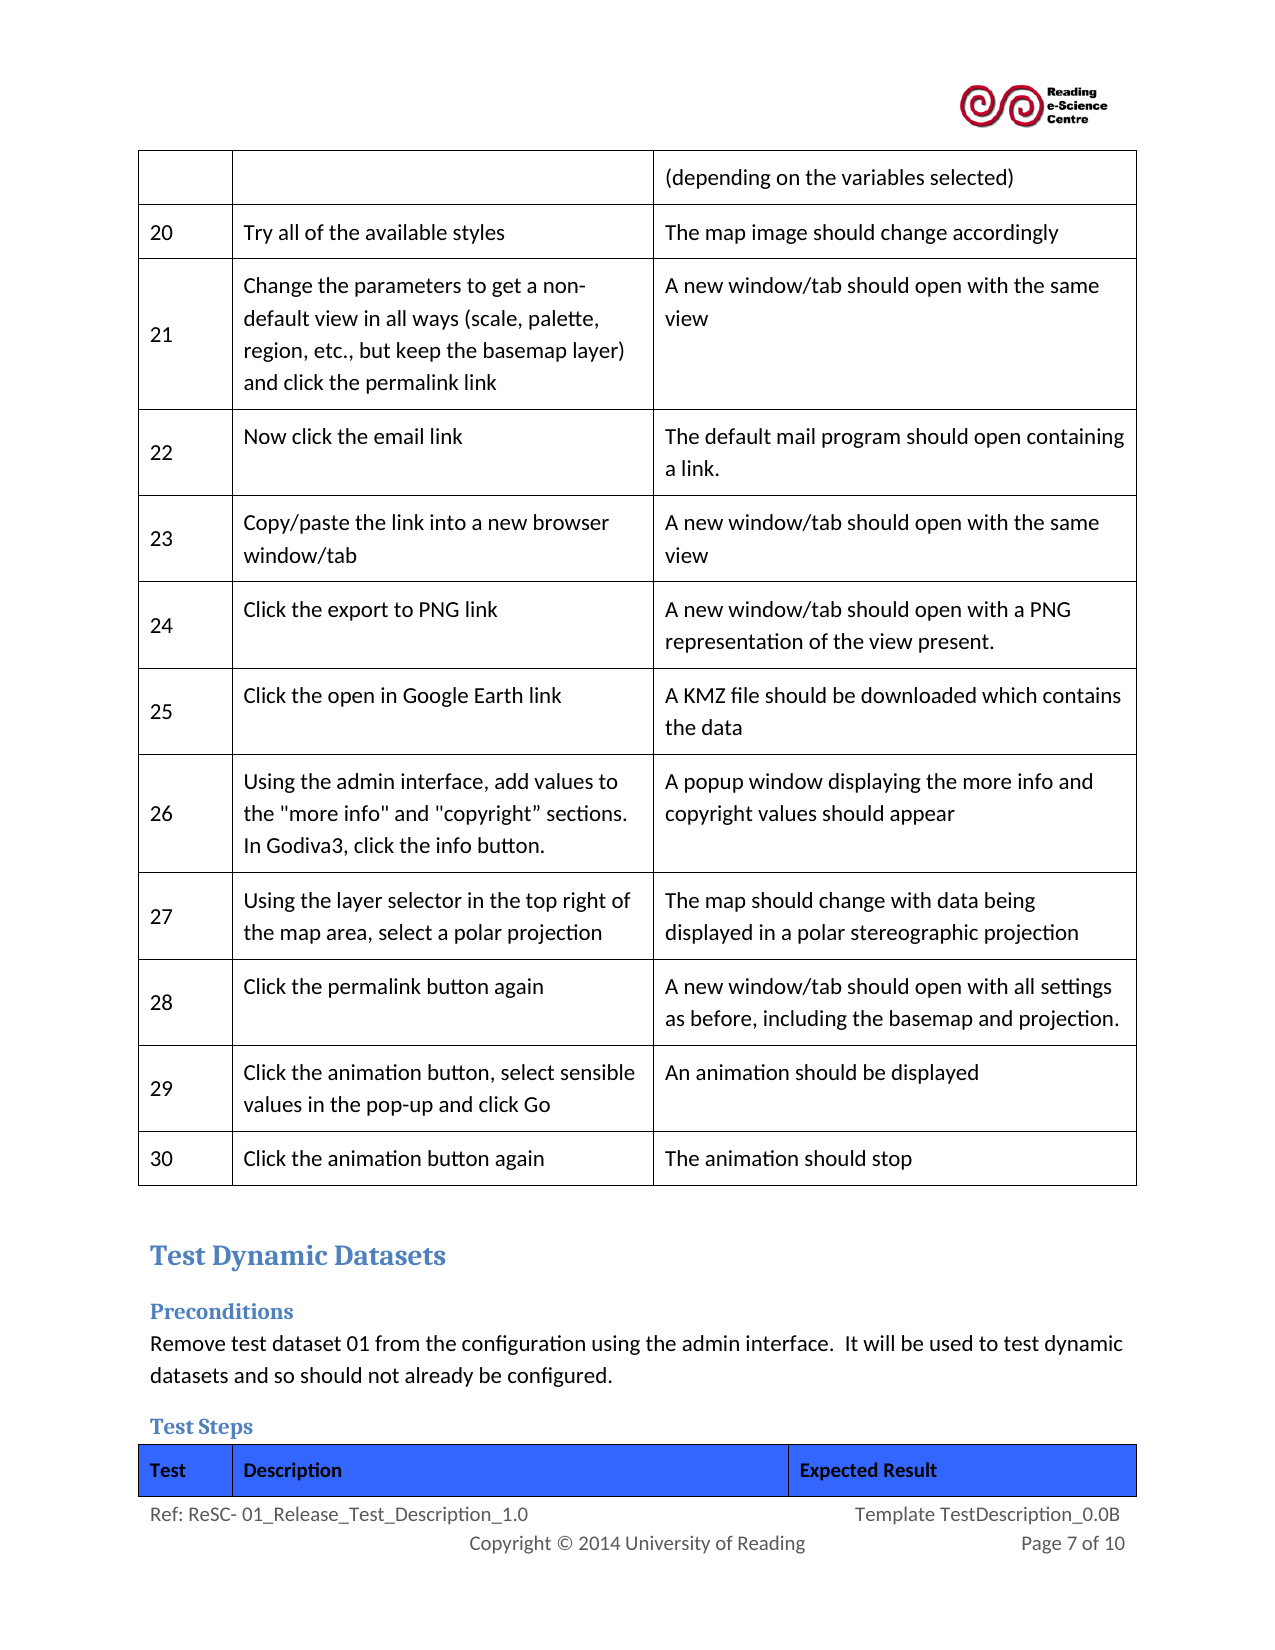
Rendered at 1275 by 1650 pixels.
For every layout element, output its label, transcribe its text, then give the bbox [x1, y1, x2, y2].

subtitle Preconditions [150, 1298, 1125, 1325]
table_cell 20 [139, 205, 232, 258]
table_cell Click the export to PNG link [233, 582, 653, 667]
table_header Expected Result [789, 1445, 1136, 1496]
table_cell 30 [139, 1132, 232, 1185]
table_cell Click the permalink button again [233, 960, 653, 1045]
table_cell Click the animation button, select sensible values in the pop-up and click Go [233, 1046, 653, 1131]
table_cell Click the animation button again [233, 1132, 653, 1185]
table_cell The map image should change accordingly [654, 205, 1136, 258]
table_cell 26 [139, 755, 232, 872]
picture [959, 81, 1110, 131]
table_cell A popup window displaying the more info and copyright values should appear [654, 755, 1136, 872]
table_cell [233, 151, 653, 204]
text Remove test dataset 01 from the configuration using the admin interface. It will be used to test dynamic datasets and so should not already be configured. [150, 1329, 1125, 1389]
table_cell An animation should be displayed [654, 1046, 1136, 1131]
table_cell A new window/tab should open with the same view [654, 259, 1136, 409]
table_cell 25 [139, 669, 232, 754]
table_cell A new window/tab should open with all settings as before, including the basemap and projection. [654, 960, 1136, 1045]
table_header Test [139, 1445, 232, 1496]
table_cell [139, 151, 232, 204]
subtitle Test Steps [150, 1414, 1125, 1440]
table_header Description [233, 1445, 788, 1496]
table_cell A KMZ file should be downloaded which contains the data [654, 669, 1136, 754]
table_cell The default mail program should open containing a link. [654, 410, 1136, 495]
subtitle Test Dynamic Datasets [150, 1239, 1125, 1273]
table_cell Using the admin interface, add values to the "more info" and "copyright” sections. In Godiva3, click the info button. [233, 755, 653, 872]
table_cell Now click the email link [233, 410, 653, 495]
table_cell Click the open in Google Earth link [233, 669, 653, 754]
table_cell A new window/tab should open with the same view [654, 496, 1136, 581]
table_cell The animation should stop [654, 1132, 1136, 1185]
table_cell 27 [139, 873, 232, 958]
table_cell Change the parameters to get a non-default view in all ways (scale, palette, region, etc., but keep the basemap layer) and click the permalink link [233, 259, 653, 409]
table_cell 28 [139, 960, 232, 1045]
table_cell The map should change with data being displayed in a polar stereographic projection [654, 873, 1136, 958]
table_cell Using the layer selector in the top right of the map area, select a polar projection [233, 873, 653, 958]
table_cell Try all of the available styles [233, 205, 653, 258]
table_cell 23 [139, 496, 232, 581]
table_cell 24 [139, 582, 232, 667]
table_cell 21 [139, 259, 232, 409]
table_cell Copy/paste the link into a new browser window/tab [233, 496, 653, 581]
table_cell 22 [139, 410, 232, 495]
table_cell A new window/tab should open with a PNG representation of the view present. [654, 582, 1136, 667]
table_cell (depending on the variables selected) [654, 151, 1136, 204]
table_cell 29 [139, 1046, 232, 1131]
